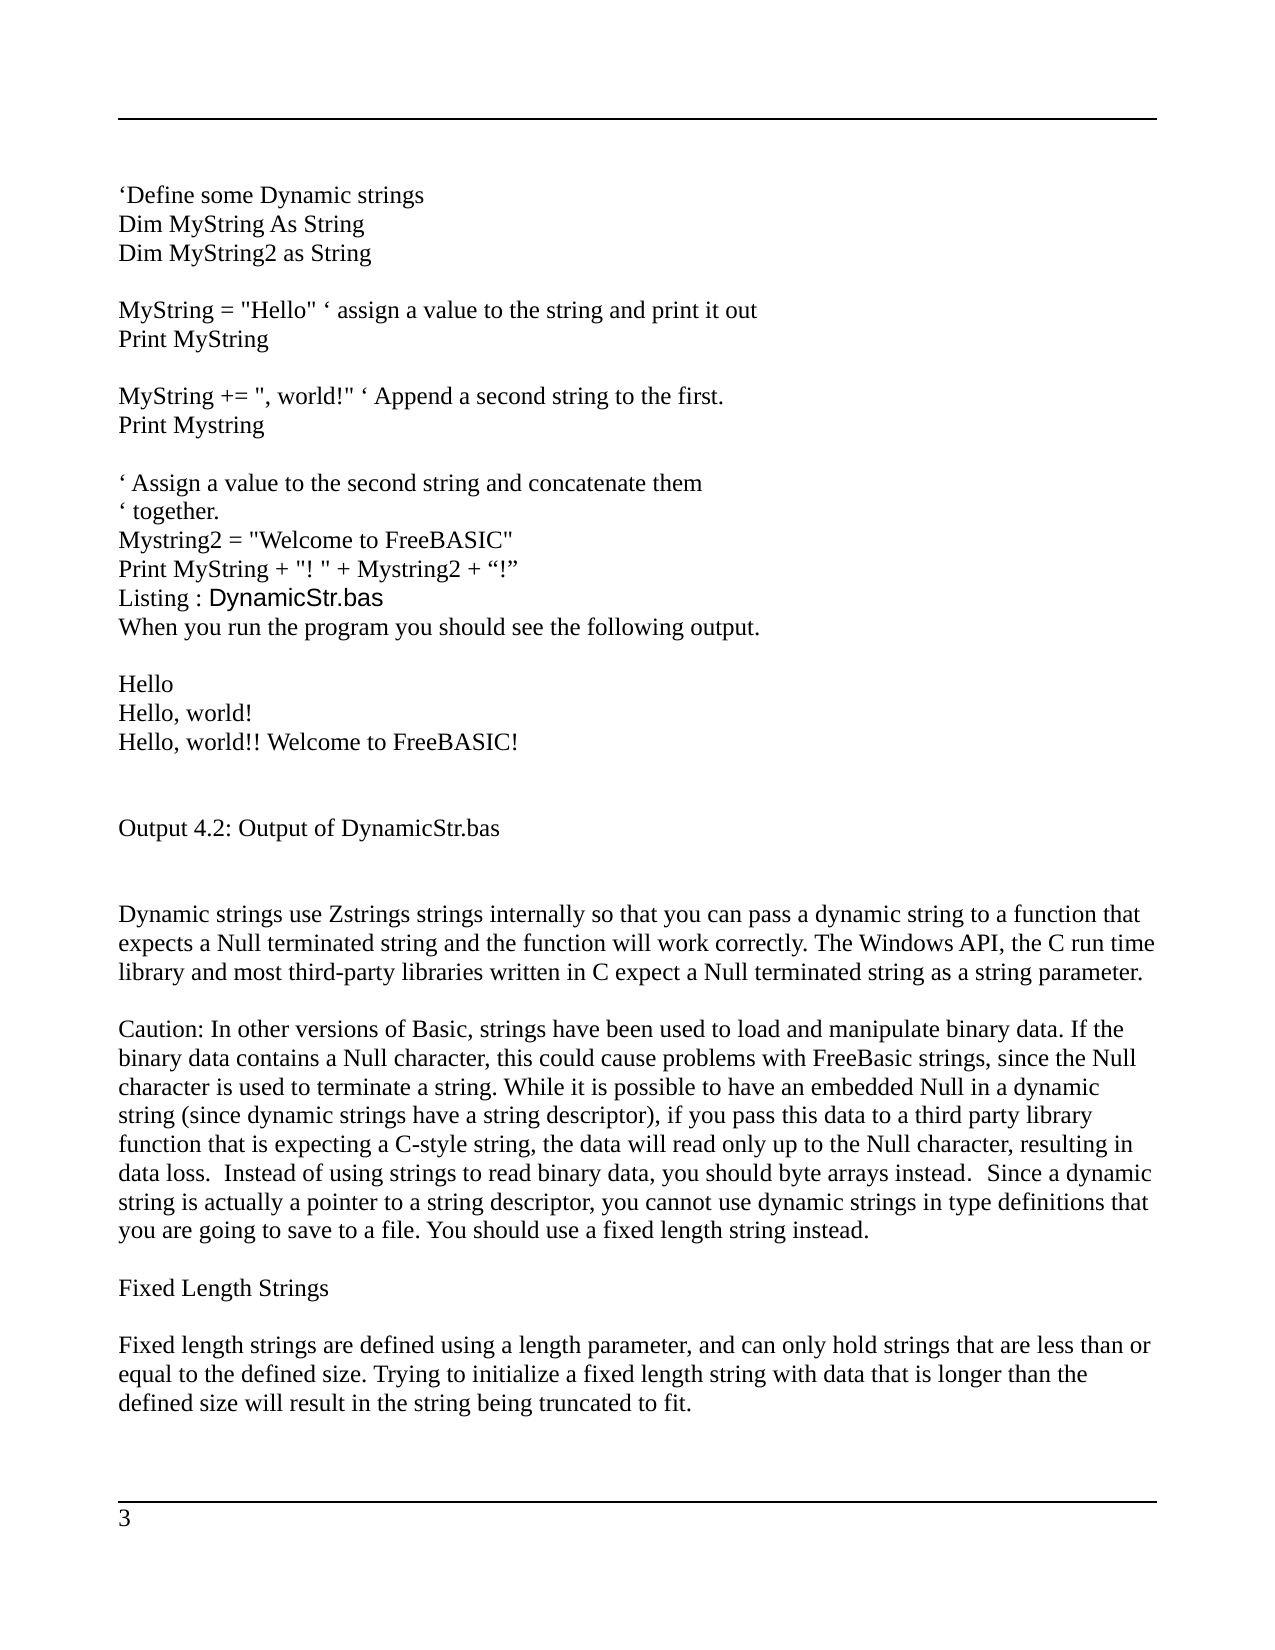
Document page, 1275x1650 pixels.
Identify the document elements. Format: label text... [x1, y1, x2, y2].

text When you run the program you should see the following output. [118, 612, 1157, 640]
text Listing : DynamicStr.bas [118, 583, 1157, 612]
text Output 4.2: Output of DynamicStr.bas [118, 813, 1157, 842]
text Caution: In other versions of Basic, strings have been used to load and manipulate binary data. If the binary data contains a Null character, this could cause problems with FreeBasic strings, since the Null character is used to terminate a string. While it is possible to have an embedded Null in a dynamic string (since dynamic strings have a string descriptor), if you pass this data to a third party library function that is expecting a C-style string, the data will read only up to the Null character, resulting in data loss. Instead of using strings to read binary data, you should byte arrays instead. Since a dynamic string is actually a pointer to a string descriptor, you cannot use dynamic strings in type definitions that you are going to save to a file. You should use a fixed length string instead. [118, 1014, 1157, 1244]
table_header ‘Define some Dynamic strings Dim MyString As String Dim MyString2 as String MyString = "Hello" ‘ assign a value to the string and print it out Print MyString MyString += ", world!" ‘ Append a second string to the first. Print Mystring ‘ Assign a value to the second string and concatenate them ‘ together. Mystring2 = "Welcome to FreeBASIC" Print MyString + "! " + Mystring2 + “!” [118, 180, 1159, 583]
text Hello Hello, world! Hello, world!! Welcome to FreeBASIC! [118, 669, 1157, 755]
text Dynamic strings use Zstrings strings internally so that you can pass a dynamic string to a function that expects a Null terminated string and the function will work correctly. The Windows API, the C run time library and most third-party libraries written in C expect a Null terminated string as a string parameter. [118, 899, 1157, 985]
text Fixed Length Strings [118, 1273, 1157, 1302]
text Fixed length strings are defined using a length parameter, and can only hold strings that are less than or equal to the defined size. Trying to initialize a fixed length string with data that is longer than the defined size will result in the string being truncated to fit. [118, 1330, 1157, 1417]
